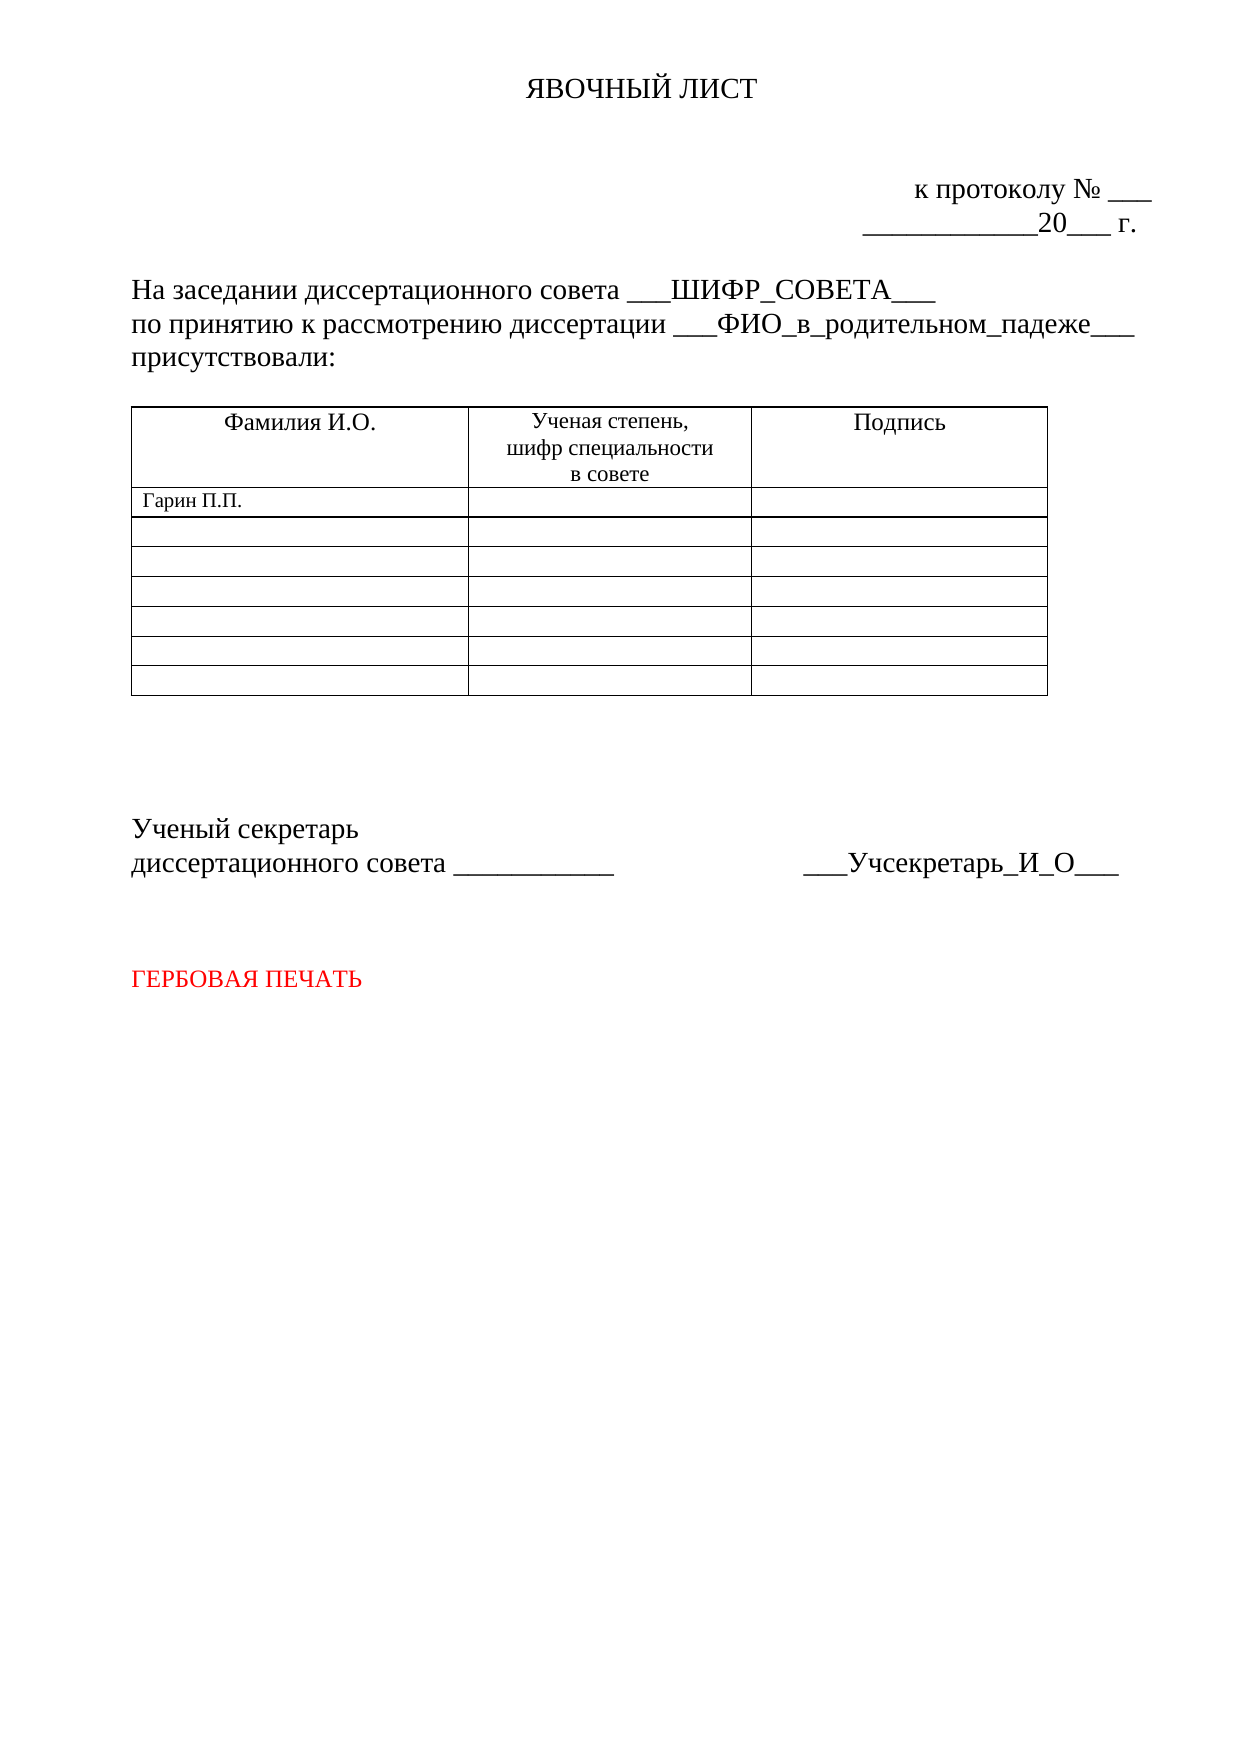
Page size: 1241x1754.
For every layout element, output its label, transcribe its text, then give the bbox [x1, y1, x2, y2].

text На заседании диссертационного совета ___ШИФР_СОВЕТА___ [131, 272, 1152, 306]
table_cell [752, 577, 1047, 606]
table_cell [132, 547, 468, 576]
table_cell [469, 637, 751, 665]
text к протоколу № ___ [131, 172, 1152, 205]
text ЯВОЧНЫЙ ЛИСТ [131, 71, 1152, 104]
table_header Ученая степень, шифр специальности в совете [469, 408, 751, 487]
table_cell [132, 577, 468, 606]
table_cell [469, 547, 751, 576]
table_cell [752, 607, 1047, 636]
text по принятию к рассмотрению диссертации ___ФИО_в_родительном_падеже___ присутствовали: [131, 306, 1152, 373]
table_cell [752, 666, 1047, 695]
table_cell [752, 547, 1047, 576]
table_cell [469, 666, 751, 695]
text Ученый секретарь [131, 811, 1152, 845]
text ____________20___ г. [500, 205, 1152, 239]
table_cell [132, 637, 468, 665]
text диссертационного совета ___________ ___Учсекретарь_И_О___ [131, 845, 1152, 878]
table_cell [132, 518, 468, 546]
table_cell [132, 666, 468, 695]
table_cell [469, 488, 751, 516]
table_cell [469, 577, 751, 606]
table_cell Гарин П.П. [132, 488, 468, 516]
table_cell [132, 607, 468, 636]
table_header Фамилия И.О. [132, 408, 468, 487]
table_cell [752, 518, 1047, 546]
table_header Подпись [752, 408, 1047, 487]
table_cell [469, 607, 751, 636]
table_cell [469, 518, 751, 546]
table_cell [752, 637, 1047, 665]
text ГЕРБОВАЯ ПЕЧАТЬ [131, 964, 1152, 993]
table_cell [752, 488, 1047, 516]
